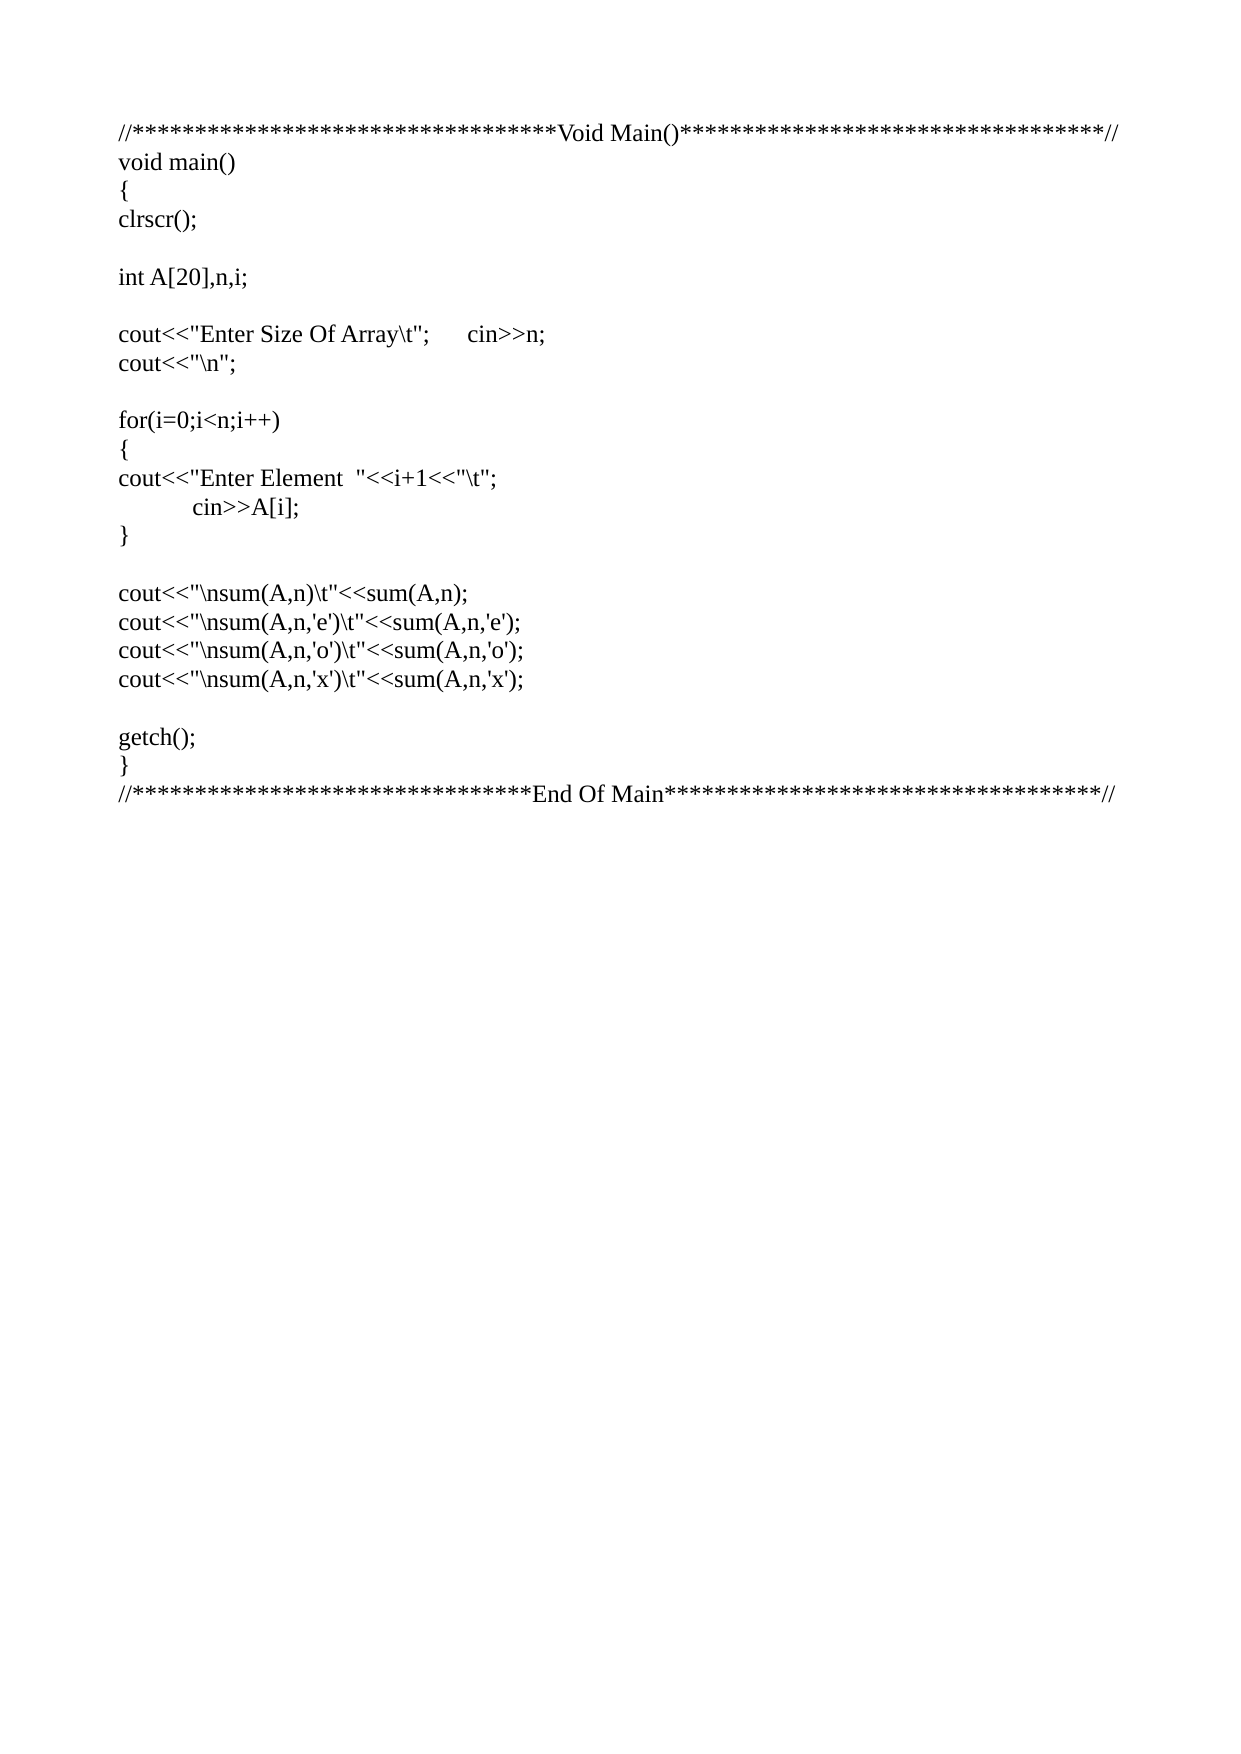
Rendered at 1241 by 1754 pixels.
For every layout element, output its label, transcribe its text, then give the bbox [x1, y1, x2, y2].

text { [118, 434, 1122, 463]
text cin>>A[i]; [118, 492, 1122, 521]
text cout<<"\nsum(A,n,'x')\t"<<sum(A,n,'x'); [118, 664, 1122, 693]
text //**********************************Void Main()**********************************// [118, 118, 1122, 147]
text for(i=0;i<n;i++) [118, 406, 1122, 434]
text clrscr(); [118, 204, 1122, 233]
text cout<<"\nsum(A,n,'e')\t"<<sum(A,n,'e'); [118, 607, 1122, 636]
text cout<<"\n"; [118, 348, 1122, 377]
text int A[20],n,i; [118, 262, 1122, 291]
text cout<<"Enter Size Of Array\t"; cin>>n; [118, 319, 1122, 348]
text void main() [118, 147, 1122, 176]
text cout<<"\nsum(A,n)\t"<<sum(A,n); [118, 578, 1122, 607]
text } [118, 521, 1122, 549]
text //********************************End Of Main***********************************// [118, 779, 1122, 808]
text cout<<"Enter Element "<<i+1<<"\t"; [118, 463, 1122, 492]
text { [118, 176, 1122, 204]
text cout<<"\nsum(A,n,'o')\t"<<sum(A,n,'o'); [118, 636, 1122, 664]
text } [118, 751, 1122, 779]
text getch(); [118, 722, 1122, 751]
